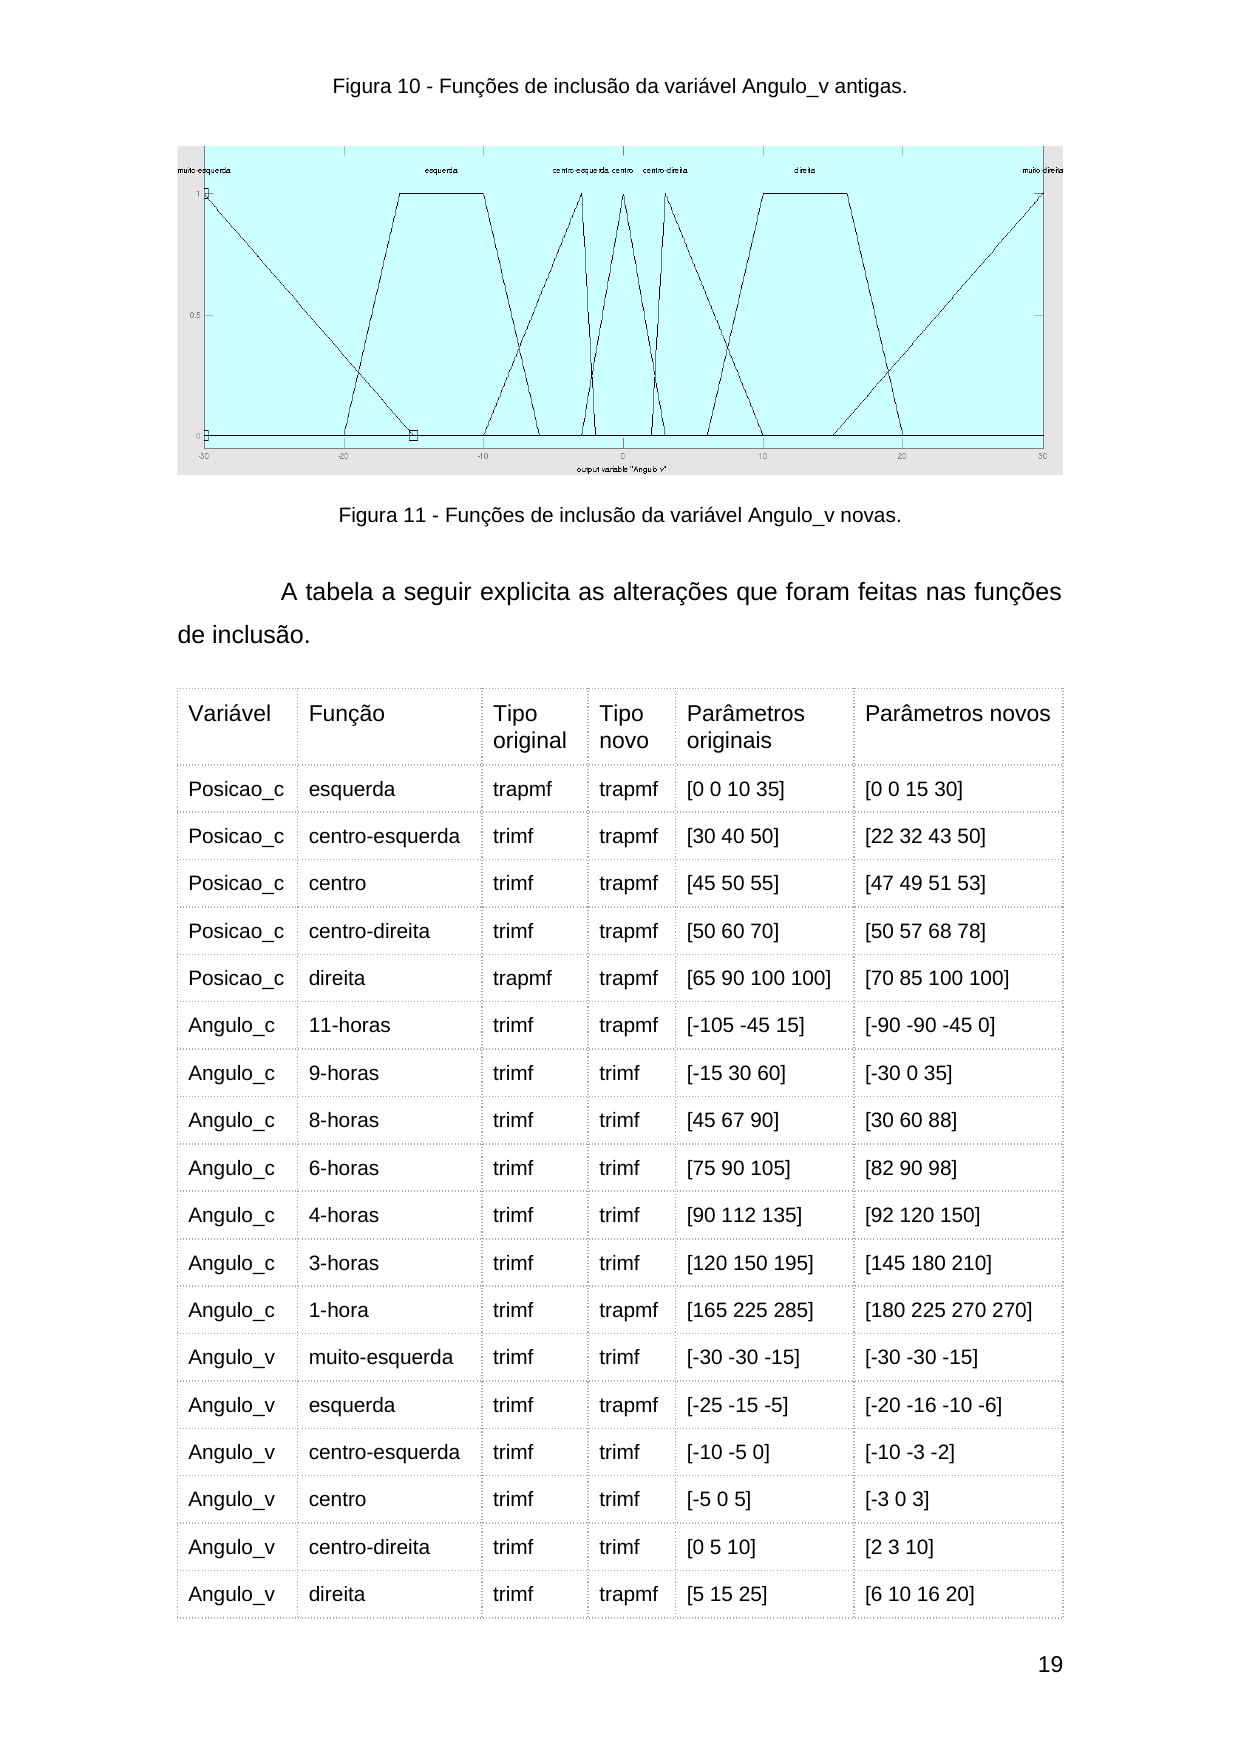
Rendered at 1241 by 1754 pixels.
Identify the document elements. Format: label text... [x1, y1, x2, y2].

table_cell esquerda [298, 1380, 482, 1427]
table_cell [70 85 100 100] [854, 954, 1063, 1001]
table_cell [-90 -90 -45 0] [854, 1001, 1063, 1048]
table_cell trimf [482, 1238, 588, 1285]
table_cell trapmf [588, 1570, 676, 1617]
picture [177, 146, 1063, 475]
table_cell trapmf [588, 859, 676, 906]
table_cell [0 0 10 35] [676, 764, 854, 811]
table_cell trimf [482, 1048, 588, 1096]
table_cell centro-esquerda [298, 811, 482, 859]
table_cell direita [298, 1570, 482, 1617]
table_cell Angulo_v [177, 1475, 297, 1522]
table_cell [180 225 270 270] [854, 1285, 1063, 1333]
table_cell [92 120 150] [854, 1190, 1063, 1238]
table_cell 3-horas [298, 1238, 482, 1285]
table_cell trapmf [482, 954, 588, 1001]
table_cell trimf [482, 1001, 588, 1048]
table_cell Angulo_v [177, 1333, 297, 1380]
table_cell [-105 -45 15] [676, 1001, 854, 1048]
table_cell Angulo_v [177, 1380, 297, 1427]
table_cell Posicao_c [177, 906, 297, 953]
table_cell 4-horas [298, 1190, 482, 1238]
table_cell centro [298, 859, 482, 906]
table_cell Posicao_c [177, 764, 297, 811]
table_cell trimf [588, 1048, 676, 1096]
table_cell [82 90 98] [854, 1143, 1063, 1190]
table_cell trapmf [588, 811, 676, 859]
table_cell Posicao_c [177, 954, 297, 1001]
table_cell [5 15 25] [676, 1570, 854, 1617]
table_cell [47 49 51 53] [854, 859, 1063, 906]
table_cell [75 90 105] [676, 1143, 854, 1190]
table_cell [-25 -15 -5] [676, 1380, 854, 1427]
table_cell [145 180 210] [854, 1238, 1063, 1285]
table_cell Angulo_c [177, 1096, 297, 1143]
table_cell [-30 -30 -15] [676, 1333, 854, 1380]
table_cell trapmf [482, 764, 588, 811]
table_cell Angulo_v [177, 1570, 297, 1617]
table_cell trimf [482, 1522, 588, 1569]
table_cell trimf [482, 859, 588, 906]
table_cell trimf [482, 1096, 588, 1143]
table_cell trimf [482, 1475, 588, 1522]
table_cell trimf [588, 1333, 676, 1380]
table_cell Angulo_c [177, 1285, 297, 1333]
table_header Tipo original [482, 688, 588, 764]
table_cell [50 57 68 78] [854, 906, 1063, 953]
table_cell [-30 -30 -15] [854, 1333, 1063, 1380]
table_header Tipo novo [588, 688, 676, 764]
table_cell muito-esquerda [298, 1333, 482, 1380]
table_cell Angulo_c [177, 1048, 297, 1096]
table_cell trapmf [588, 954, 676, 1001]
table_cell trapmf [588, 764, 676, 811]
table_cell trimf [588, 1428, 676, 1475]
table_cell [22 32 43 50] [854, 811, 1063, 859]
table_cell 1-hora [298, 1285, 482, 1333]
table_cell [45 67 90] [676, 1096, 854, 1143]
table_cell Angulo_c [177, 1001, 297, 1048]
table_cell [-10 -5 0] [676, 1428, 854, 1475]
table_cell Angulo_c [177, 1190, 297, 1238]
table_cell trapmf [588, 906, 676, 953]
table_cell 9-horas [298, 1048, 482, 1096]
table_cell centro [298, 1475, 482, 1522]
table_cell trapmf [588, 1001, 676, 1048]
table_cell trimf [588, 1475, 676, 1522]
table_cell Angulo_c [177, 1238, 297, 1285]
table_cell 6-horas [298, 1143, 482, 1190]
table_cell [-15 30 60] [676, 1048, 854, 1096]
table_cell [-30 0 35] [854, 1048, 1063, 1096]
table_cell Angulo_v [177, 1428, 297, 1475]
table_cell [-20 -16 -10 -6] [854, 1380, 1063, 1427]
table_cell trimf [482, 1285, 588, 1333]
table_header Função [298, 688, 482, 764]
table_cell esquerda [298, 764, 482, 811]
table_cell direita [298, 954, 482, 1001]
table_cell 11-horas [298, 1001, 482, 1048]
table_cell [45 50 55] [676, 859, 854, 906]
table_cell [120 150 195] [676, 1238, 854, 1285]
table_cell centro-direita [298, 906, 482, 953]
table_cell centro-esquerda [298, 1428, 482, 1475]
table_cell [30 60 88] [854, 1096, 1063, 1143]
table_cell [0 5 10] [676, 1522, 854, 1569]
table_header Variável [177, 688, 297, 764]
table_cell trimf [482, 1143, 588, 1190]
table_cell trimf [482, 1380, 588, 1427]
table_cell trimf [482, 1190, 588, 1238]
table_cell trimf [588, 1143, 676, 1190]
table_cell trimf [588, 1096, 676, 1143]
table_cell Posicao_c [177, 811, 297, 859]
table_cell trimf [588, 1522, 676, 1569]
table_cell [65 90 100 100] [676, 954, 854, 1001]
table_cell [50 60 70] [676, 906, 854, 953]
table_cell [6 10 16 20] [854, 1570, 1063, 1617]
table_cell trapmf [588, 1380, 676, 1427]
table_cell trimf [482, 1428, 588, 1475]
table_cell [165 225 285] [676, 1285, 854, 1333]
table_cell trimf [482, 906, 588, 953]
table_cell centro-direita [298, 1522, 482, 1569]
table_cell trimf [482, 1333, 588, 1380]
table_header Parâmetros originais [676, 688, 854, 764]
table_cell 8-horas [298, 1096, 482, 1143]
table_cell [-3 0 3] [854, 1475, 1063, 1522]
table_cell Angulo_c [177, 1143, 297, 1190]
text Figura 11 - Funções de inclusão da variável Angulo_v novas. [177, 503, 1063, 527]
table_cell Angulo_v [177, 1522, 297, 1569]
table_cell [-5 0 5] [676, 1475, 854, 1522]
table_cell [90 112 135] [676, 1190, 854, 1238]
table_cell trimf [588, 1190, 676, 1238]
table_cell trimf [482, 1570, 588, 1617]
table_cell Posicao_c [177, 859, 297, 906]
table_cell trimf [588, 1238, 676, 1285]
table_cell [30 40 50] [676, 811, 854, 859]
table_cell [0 0 15 30] [854, 764, 1063, 811]
table_cell [2 3 10] [854, 1522, 1063, 1569]
table_cell trimf [482, 811, 588, 859]
table_header Parâmetros novos [854, 688, 1063, 764]
text A tabela a seguir explicita as alterações que foram feitas nas funções de inclusão. [177, 576, 1063, 648]
table_cell trapmf [588, 1285, 676, 1333]
table_cell [-10 -3 -2] [854, 1428, 1063, 1475]
text Figura 10 - Funções de inclusão da variável Angulo_v antigas. [177, 74, 1063, 98]
